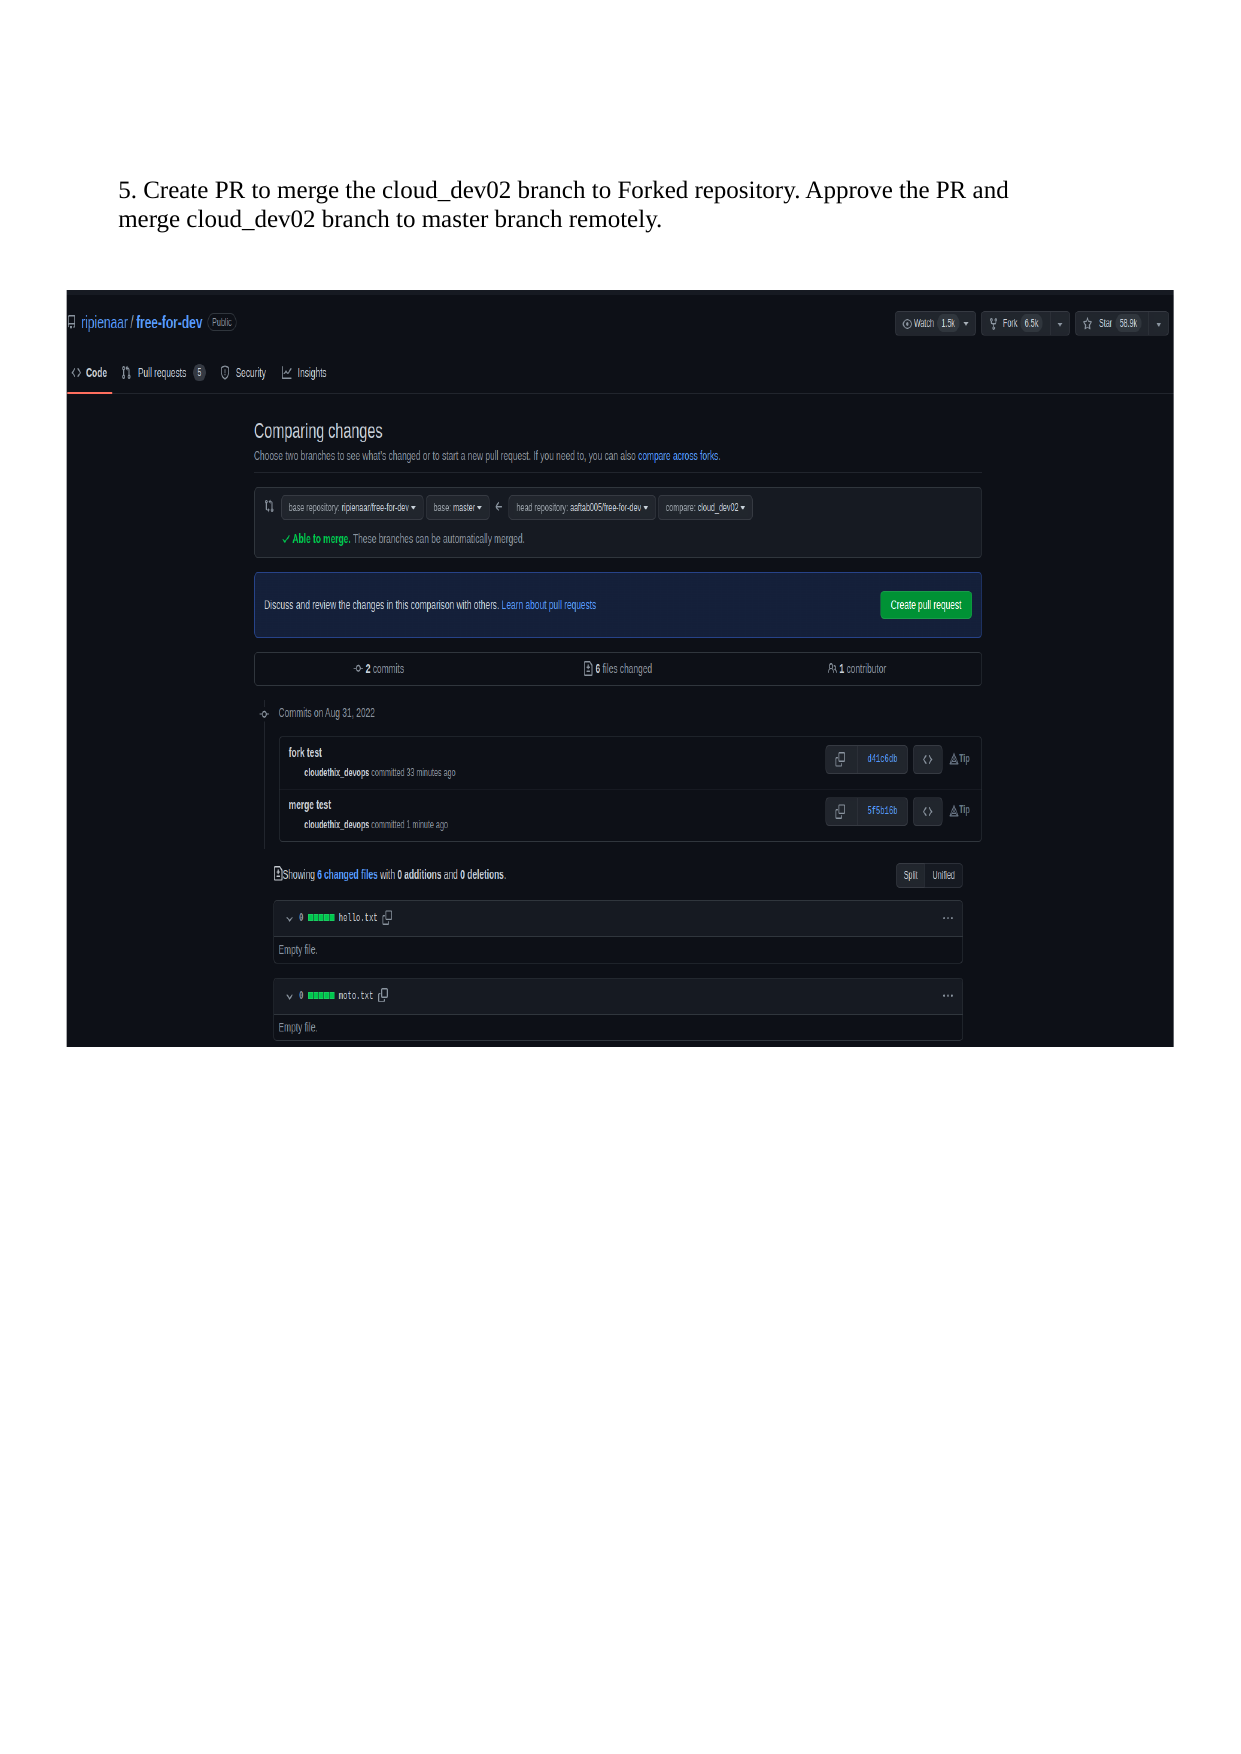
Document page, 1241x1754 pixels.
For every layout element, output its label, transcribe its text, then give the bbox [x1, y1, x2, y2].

picture [66, 290, 1174, 1047]
text merge cloud_dev02 branch to master branch remotely. [118, 204, 1122, 233]
text 5. Create PR to merge the cloud_dev02 branch to Forked repository. Approve the PR and [118, 176, 1122, 204]
